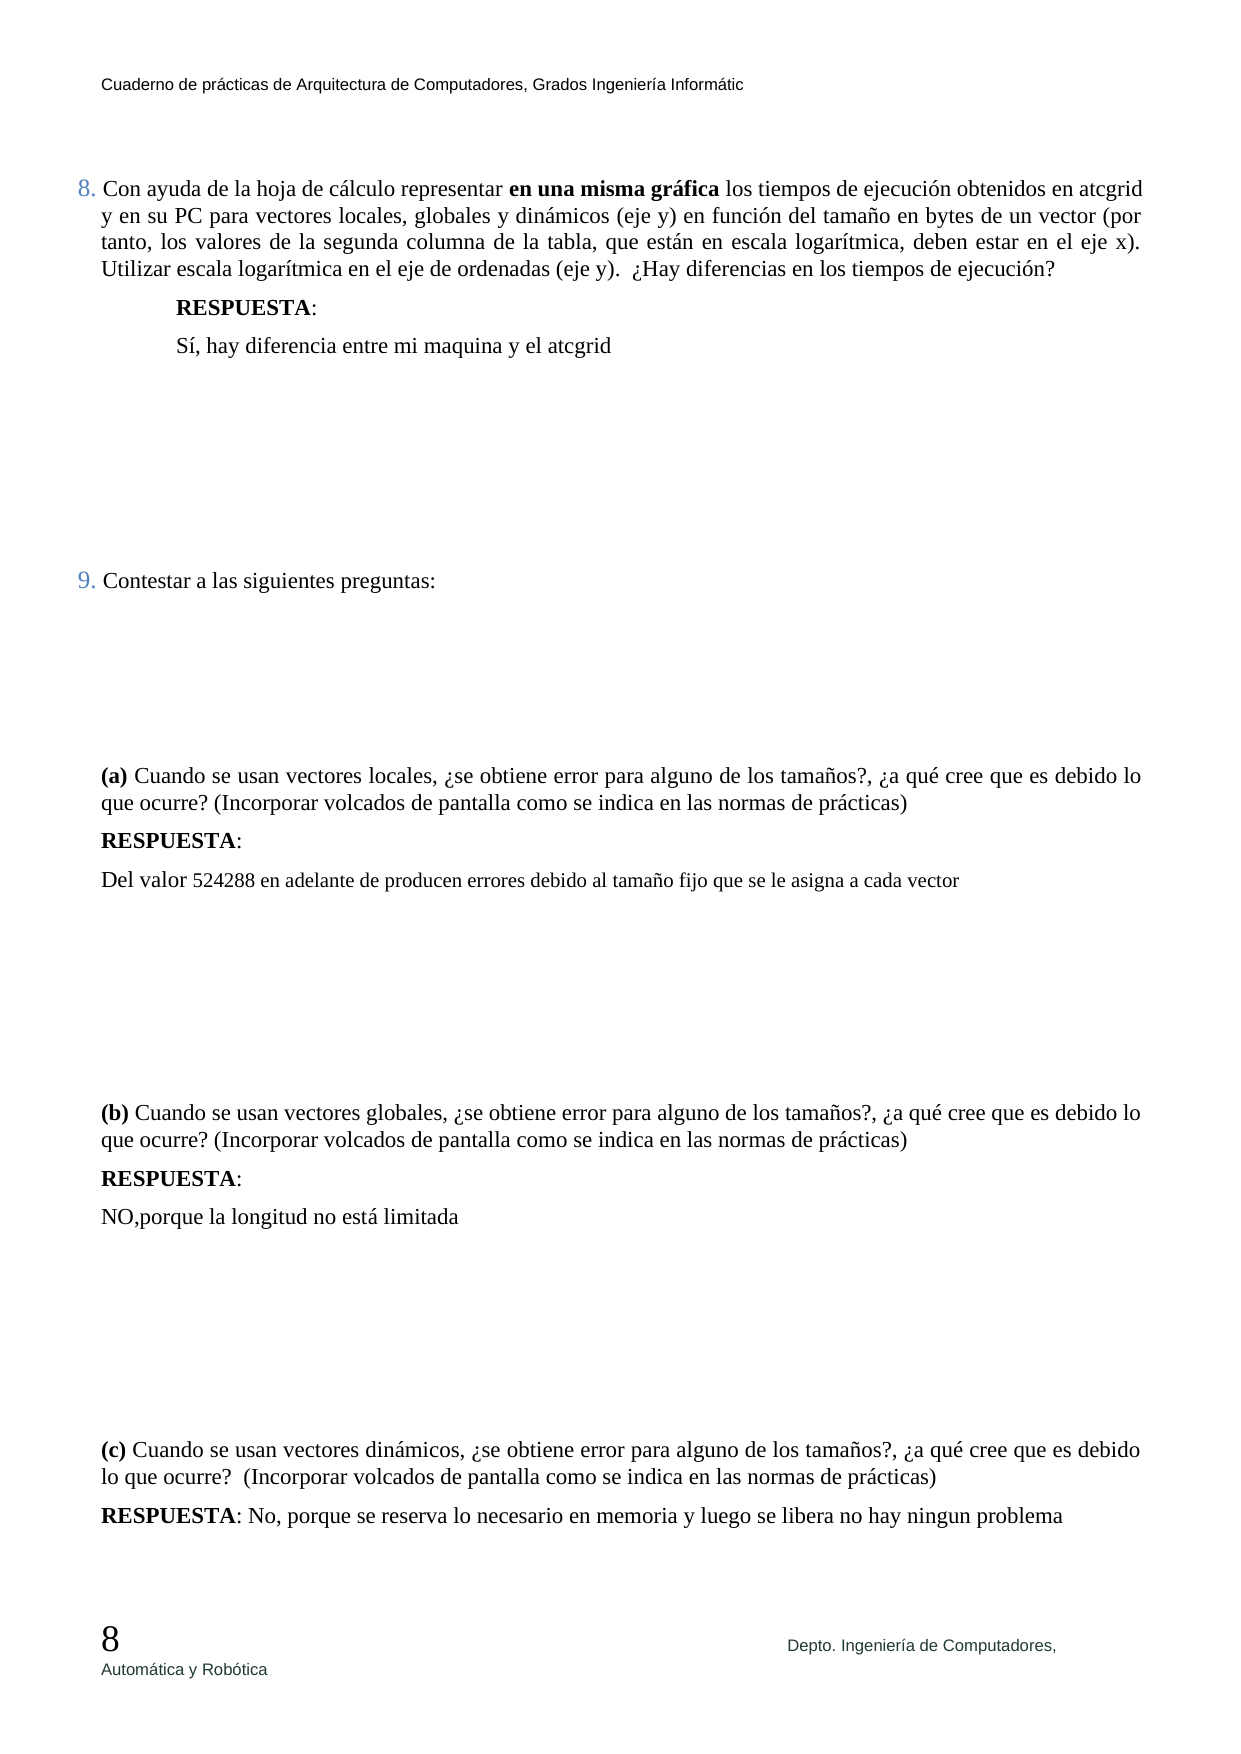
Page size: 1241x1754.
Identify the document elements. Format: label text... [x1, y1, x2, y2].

list Contestar a las siguientes preguntas: [71, 566, 1143, 594]
list NO,porque la longitud no está limitada [101, 1203, 1143, 1230]
list Del valor 524288 en adelante de producen errores debido al tamaño fijo que se le asigna a cada vector [101, 866, 1143, 893]
list Sí, hay diferencia entre mi maquina y el atcgrid [176, 332, 1143, 359]
list RESPUESTA: No, porque se reserva lo necesario en memoria y luego se libera no hay ningun problema [101, 1502, 1143, 1528]
list (b) Cuando se usan vectores globales, ¿se obtiene error para alguno de los tamaños?, ¿a qué cree que es debido lo que ocurre? (Incorporar volcados de pantalla como se indica en las normas de prácticas) [101, 1099, 1143, 1152]
list Con ayuda de la hoja de cálculo representar en una misma gráfica los tiempos de ejecución obtenidos en atcgrid y en su PC para vectores locales, globales y dinámicos (eje y) en función del tamaño en bytes de un vector (por tanto, los valores de la segunda columna de la tabla, que están en escala logarítmica, deben estar en el eje x). Utilizar escala logarítmica en el eje de ordenadas (eje y). ¿Hay diferencias en los tiempos de ejecución? [71, 173, 1143, 281]
list RESPUESTA: [101, 827, 1143, 854]
list RESPUESTA: [176, 293, 1143, 320]
list RESPUESTA: [101, 1164, 1143, 1191]
list (c) Cuando se usan vectores dinámicos, ¿se obtiene error para alguno de los tamaños?, ¿a qué cree que es debido lo que ocurre? (Incorporar volcados de pantalla como se indica en las normas de prácticas) [101, 1437, 1143, 1489]
list (a) Cuando se usan vectores locales, ¿se obtiene error para alguno de los tamaños?, ¿a qué cree que es debido lo que ocurre? (Incorporar volcados de pantalla como se indica en las normas de prácticas) [101, 762, 1143, 815]
